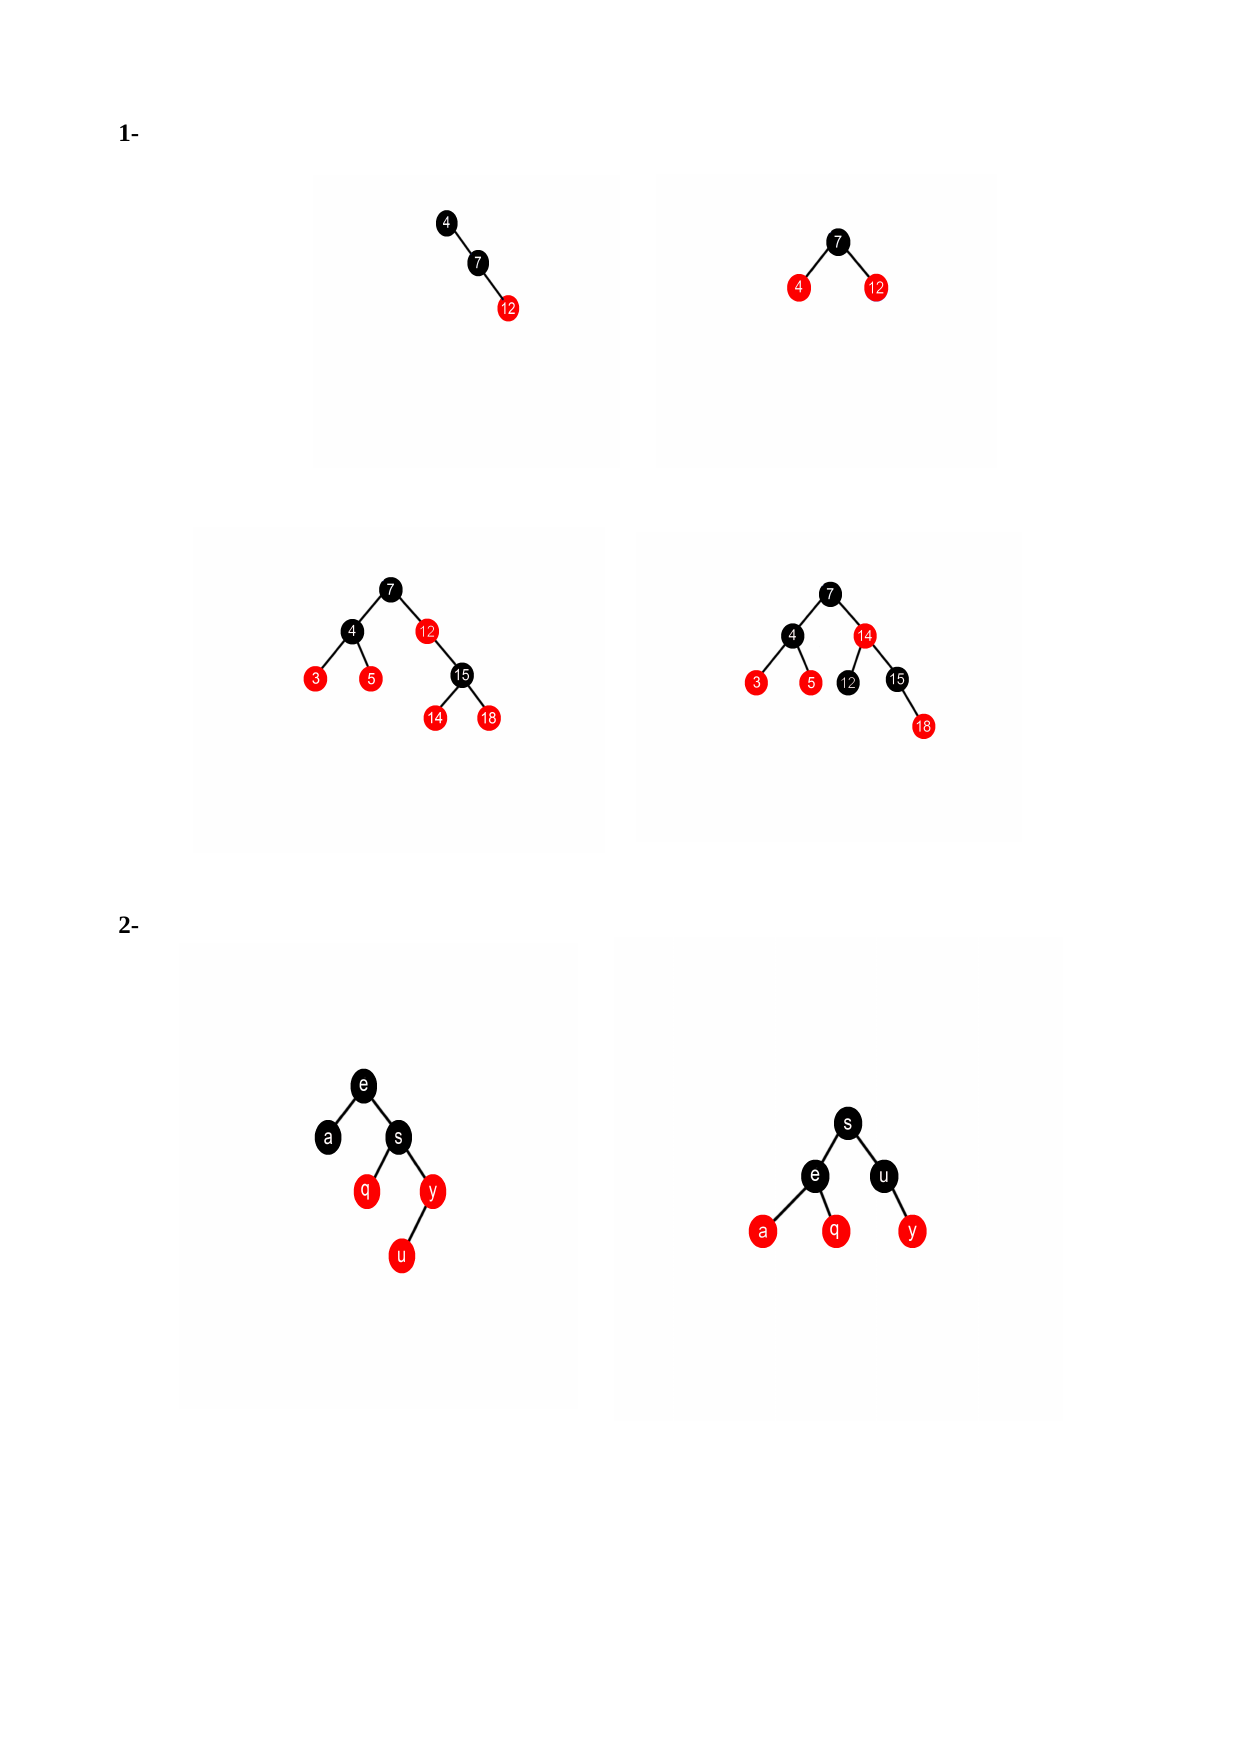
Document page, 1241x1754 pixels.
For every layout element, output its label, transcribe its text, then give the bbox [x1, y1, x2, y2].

text 2- [118, 910, 1122, 939]
text 1- [118, 118, 1122, 147]
picture [725, 937, 1019, 1421]
picture [265, 943, 492, 1409]
